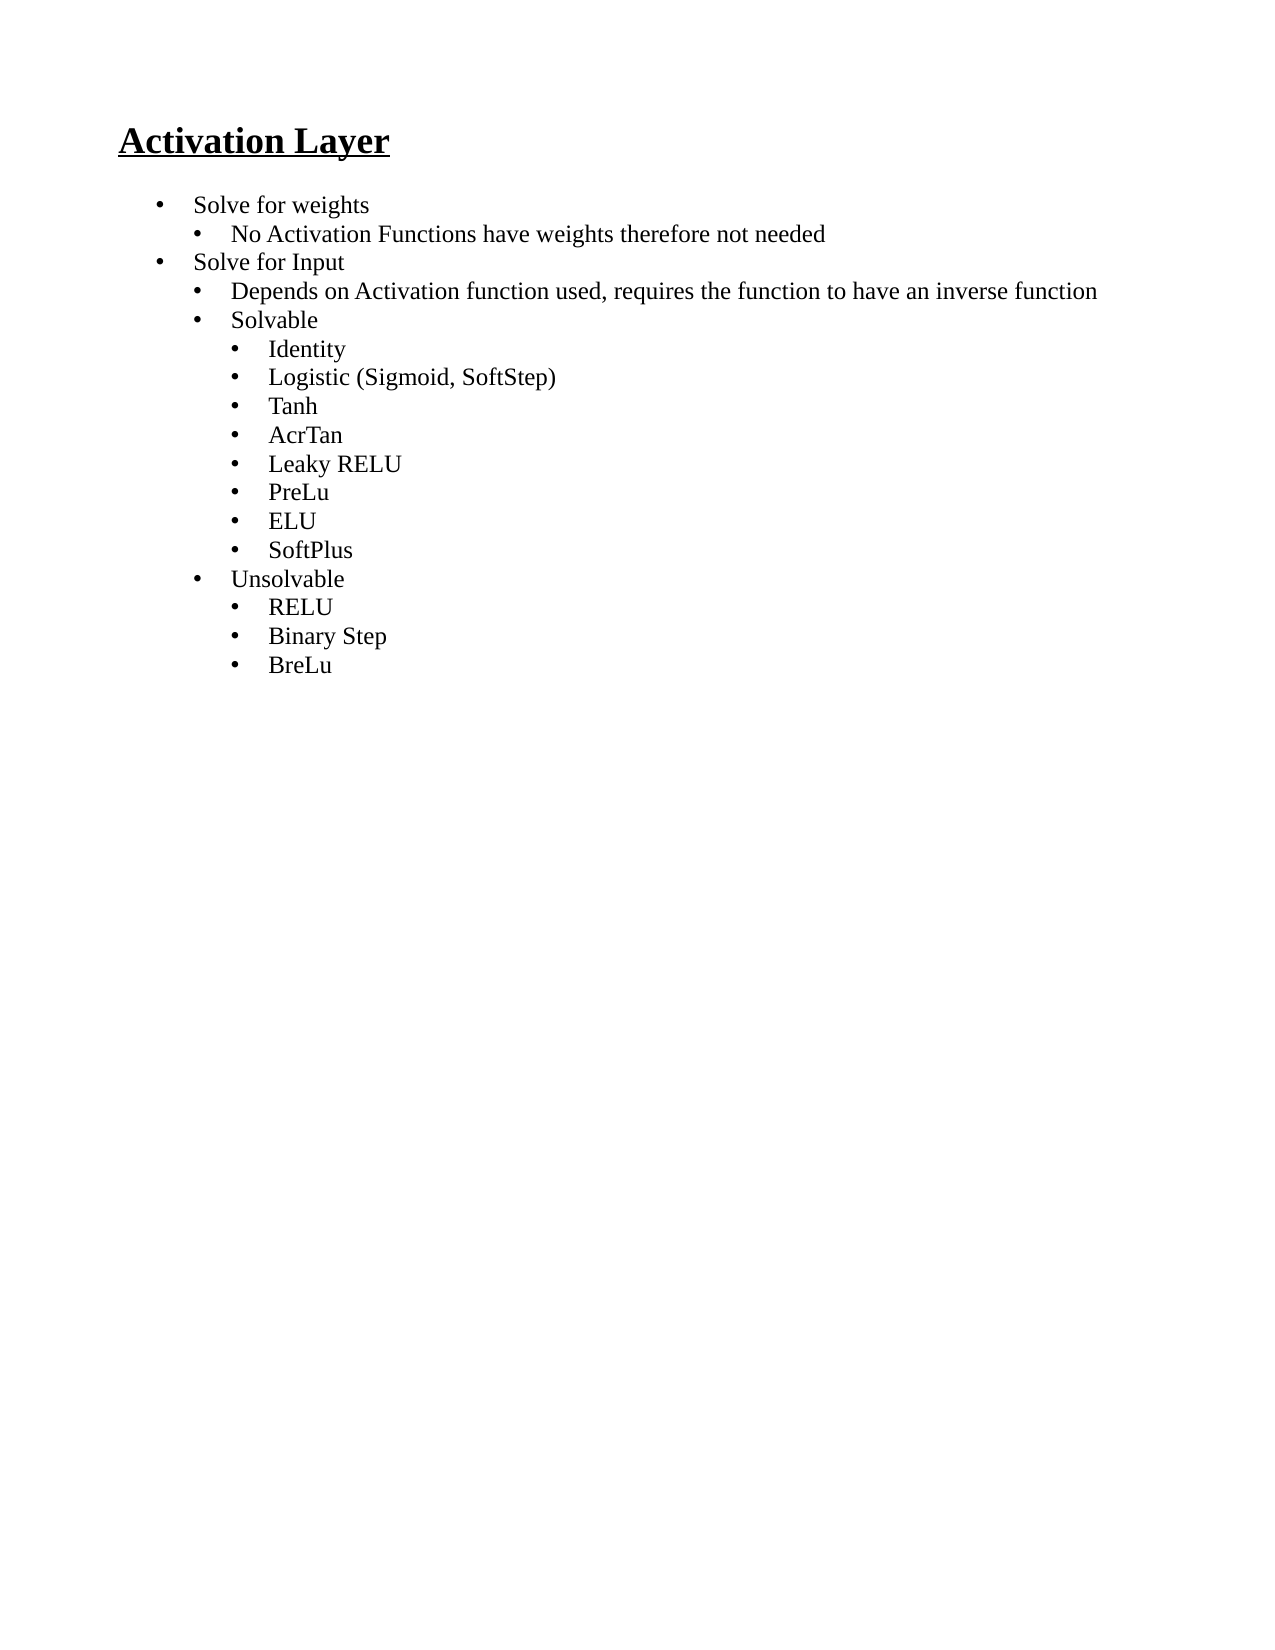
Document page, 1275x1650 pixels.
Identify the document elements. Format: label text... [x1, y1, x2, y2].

list AcrTan [231, 420, 1157, 449]
list Leaky RELU [231, 449, 1157, 477]
list Solvable [193, 305, 1157, 334]
list Depends on Activation function used, requires the function to have an inverse function [193, 276, 1157, 305]
list Solve for weights [156, 190, 1157, 219]
list Unsolvable [193, 564, 1157, 592]
list Identity [231, 334, 1157, 362]
list No Activation Functions have weights therefore not needed [193, 219, 1157, 247]
list Logistic (Sigmoid, SoftStep) [231, 362, 1157, 391]
list Activation Layer [118, 118, 1157, 161]
list Binary Step [231, 621, 1157, 650]
list Solve for Input [156, 247, 1157, 276]
list ELU [231, 506, 1157, 535]
list PreLu [231, 477, 1157, 506]
list SoftPlus [231, 535, 1157, 564]
list BreLu [231, 650, 1157, 679]
list RELU [231, 592, 1157, 621]
list Tanh [231, 391, 1157, 420]
